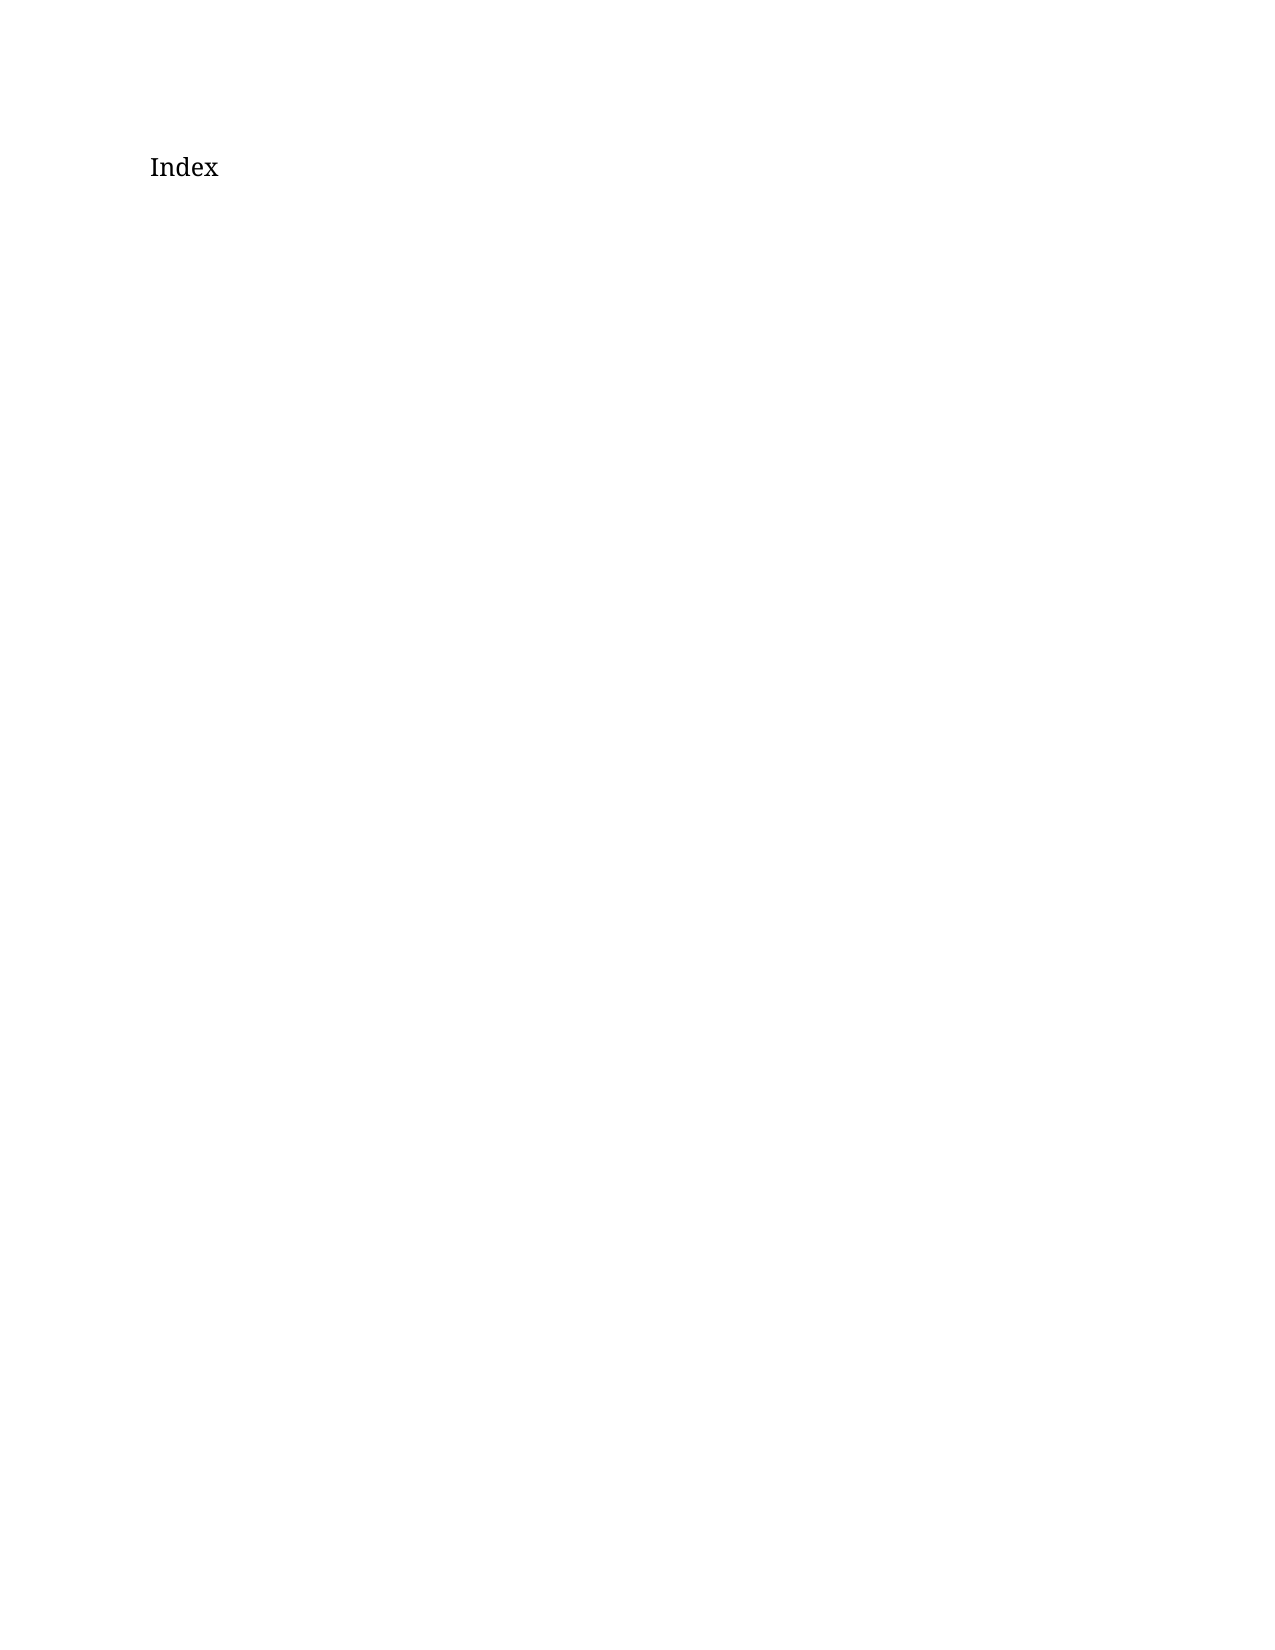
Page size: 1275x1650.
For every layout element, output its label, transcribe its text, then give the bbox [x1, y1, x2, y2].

text Index [150, 150, 1125, 184]
